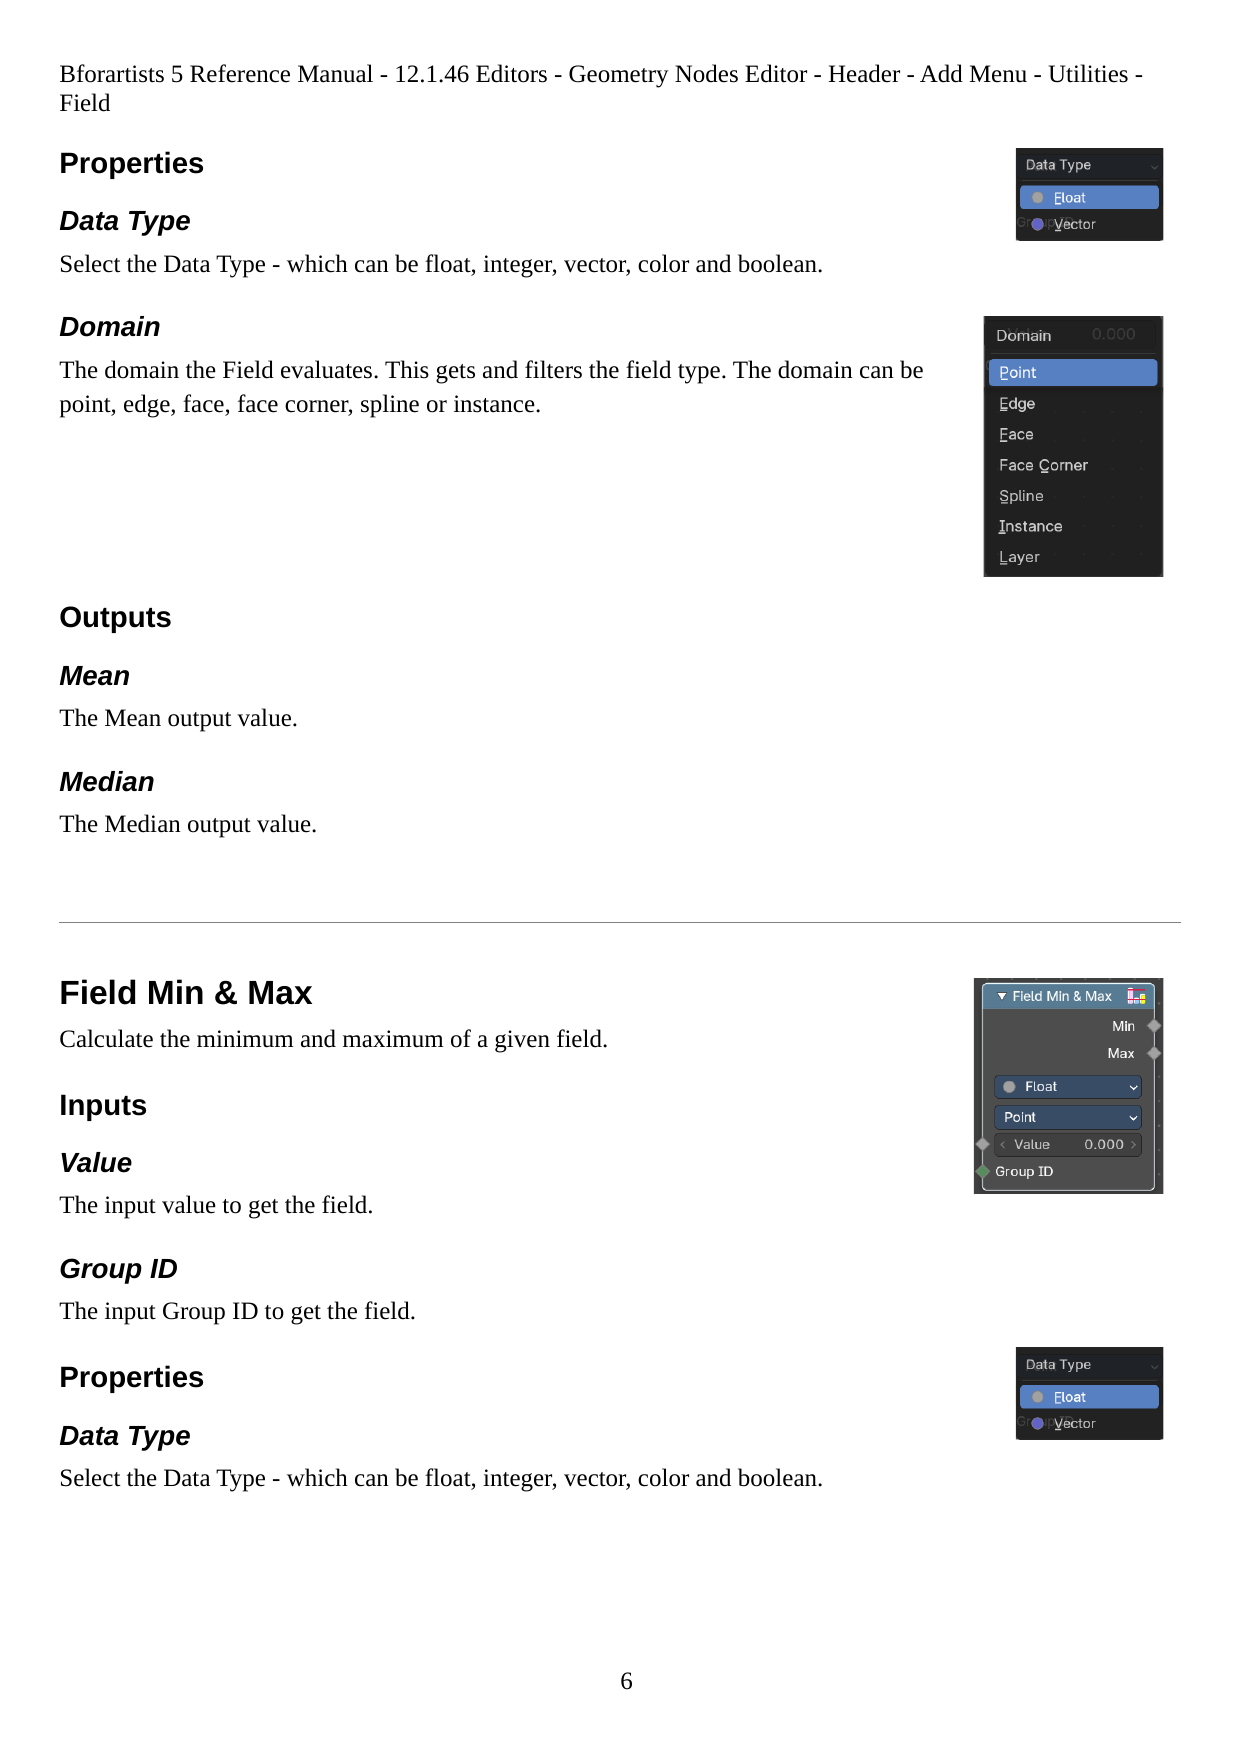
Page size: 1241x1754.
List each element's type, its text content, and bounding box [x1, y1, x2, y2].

text The input value to get the field. [59, 1191, 1181, 1219]
text Calculate the minimum and maximum of a given field. [59, 1024, 973, 1052]
subtitle Mean [59, 659, 1181, 691]
subtitle Data Type [59, 1419, 1181, 1451]
text The Mean output value. [59, 703, 1181, 732]
text The Median output value. [59, 809, 1181, 838]
picture [1015, 1347, 1164, 1440]
subtitle Inputs [59, 1087, 973, 1121]
subtitle [1164, 1360, 1181, 1394]
text The domain the Field evaluates. This gets and filters the field type. The domain can be point, edge, face, face corner, spline or instance. [59, 355, 983, 418]
subtitle Data Type [59, 205, 1015, 237]
subtitle Group ID [59, 1252, 1181, 1284]
subtitle [1164, 1087, 1181, 1121]
subtitle [1164, 205, 1181, 237]
subtitle [1164, 1146, 1181, 1178]
subtitle Domain [59, 311, 1181, 343]
text The input Group ID to get the field. [59, 1296, 1181, 1325]
text Select the Data Type - which can be float, integer, vector, color and boolean. [59, 1463, 1181, 1492]
subtitle Median [59, 765, 1181, 797]
picture [1015, 148, 1164, 241]
subtitle Field Min & Max [59, 973, 1181, 1011]
subtitle Value [59, 1146, 973, 1178]
picture [973, 978, 1164, 1194]
picture [983, 316, 1164, 577]
subtitle Properties [59, 1360, 1015, 1394]
subtitle Outputs [59, 600, 1181, 634]
text Select the Data Type - which can be float, integer, vector, color and boolean. [59, 249, 1181, 278]
subtitle Properties [59, 146, 1181, 180]
